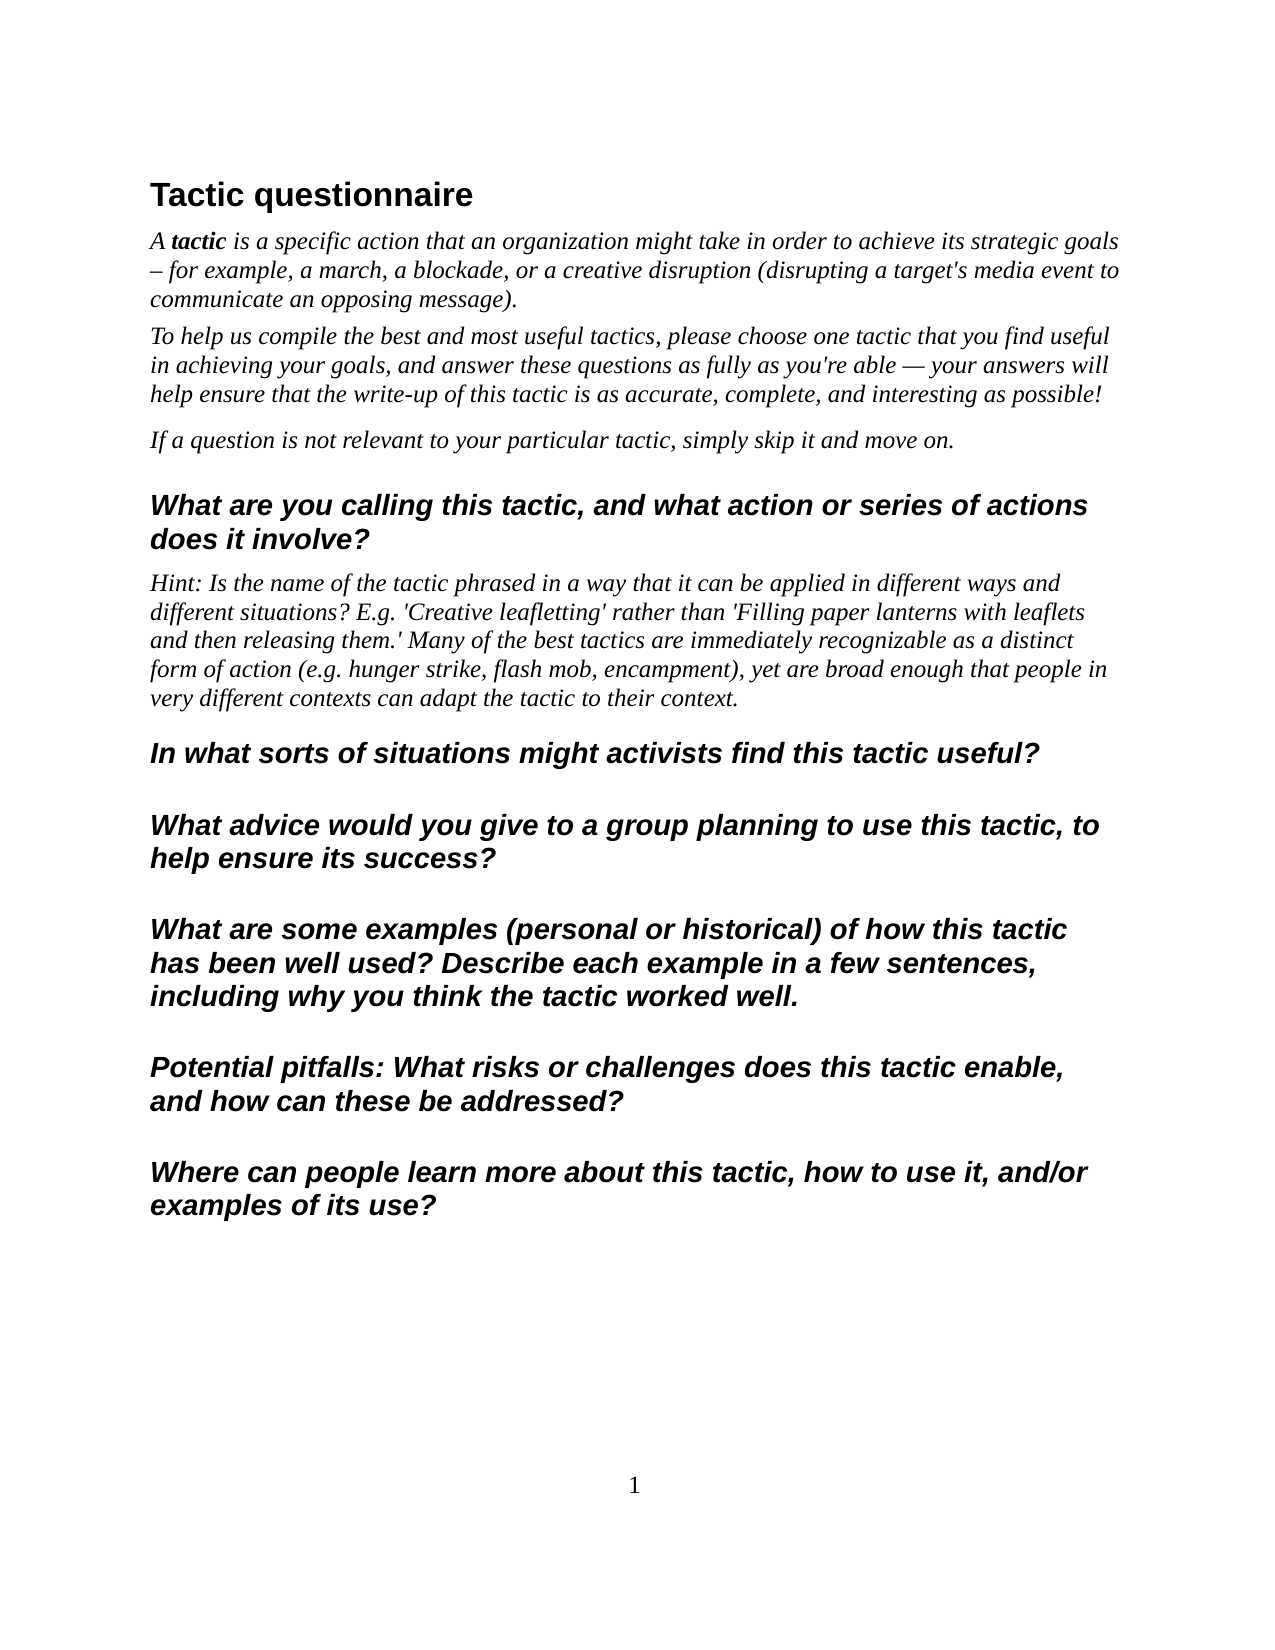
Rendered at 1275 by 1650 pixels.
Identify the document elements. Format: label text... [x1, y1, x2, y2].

subtitle What advice would you give to a group planning to use this tactic, to help ensure its success? [150, 808, 1125, 875]
subtitle In what sorts of situations might activists find this tactic useful? [150, 737, 1125, 770]
subtitle Potential pitfalls: What risks or challenges does this tactic enable, and how can these be addressed? [150, 1050, 1125, 1117]
text A tactic is a specific action that an organization might take in order to achieve its strategic goals – for example, a march, a blockade, or a creative disruption (disrupting a target's media event to communicate an opposing message). [150, 226, 1125, 312]
text Hint: Is the name of the tactic phrased in a way that it can be applied in different ways and different situations? E.g. 'Creative leafletting' rather than 'Filling paper lanterns with leaflets and then releasing them.' Many of the best tactics are immediately recognizable as a distinct form of action (e.g. hunger strike, flash mob, encampment), yet are broad enough that people in very different contexts can adapt the tactic to their context. [150, 568, 1125, 712]
text To help us compile the best and most useful tactics, please choose one tactic that you find useful in achieving your goals, and answer these questions as fully as you're able — your answers will help ensure that the write-up of this tactic is as accurate, complete, and interesting as possible! [150, 321, 1125, 408]
subtitle Where can people learn more about this tactic, how to use it, and/or examples of its use? [150, 1155, 1125, 1222]
subtitle What are you calling this tactic, and what action or series of actions does it involve? [150, 488, 1125, 555]
text If a question is not relevant to your particular tactic, simply skip it and move on. [150, 426, 1125, 454]
subtitle Tactic questionnaire [150, 175, 1125, 214]
subtitle What are some examples (personal or historical) of how this tactic has been well used? Describe each example in a few sentences, including why you think the tactic worked well. [150, 912, 1125, 1013]
